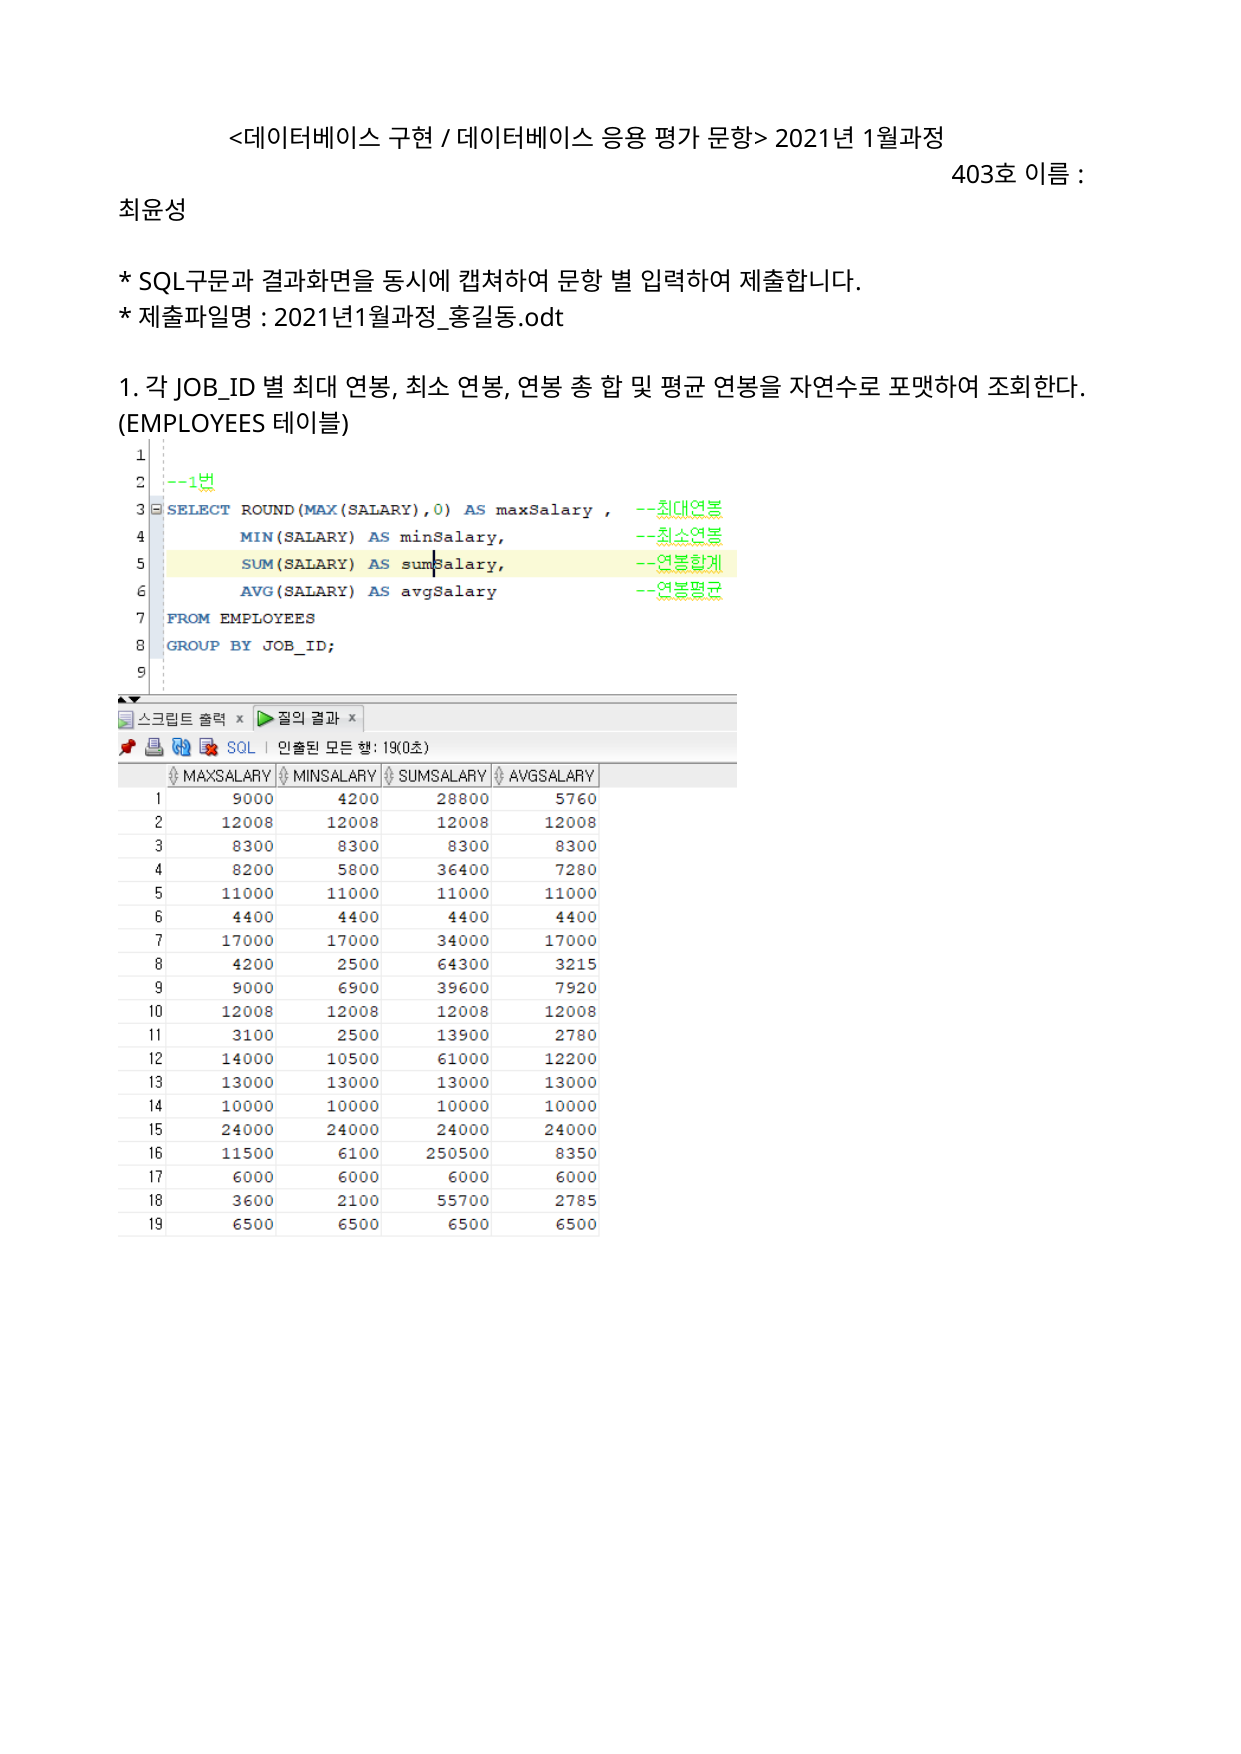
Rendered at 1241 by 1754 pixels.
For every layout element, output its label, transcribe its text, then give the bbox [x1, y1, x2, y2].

text <데이터베이스 구현 / 데이터베이스 응용 평가 문항> 2021년 1월과정 [118, 118, 1122, 154]
text * 제출파일명 : 2021년1월과정_홍길동.odt [118, 297, 1122, 333]
text 403호 이름 : 최윤성 [118, 154, 1122, 227]
picture [118, 439, 737, 1245]
text * SQL구문과 결과화면을 동시에 캡쳐하여 문항 별 입력하여 제출합니다. [118, 261, 1122, 297]
text 1. 각 JOB_ID 별 최대 연봉, 최소 연봉, 연봉 총 합 및 평균 연봉을 자연수로 포맷하여 조회한다.(EMPLOYEES 테이블) [118, 367, 1122, 440]
